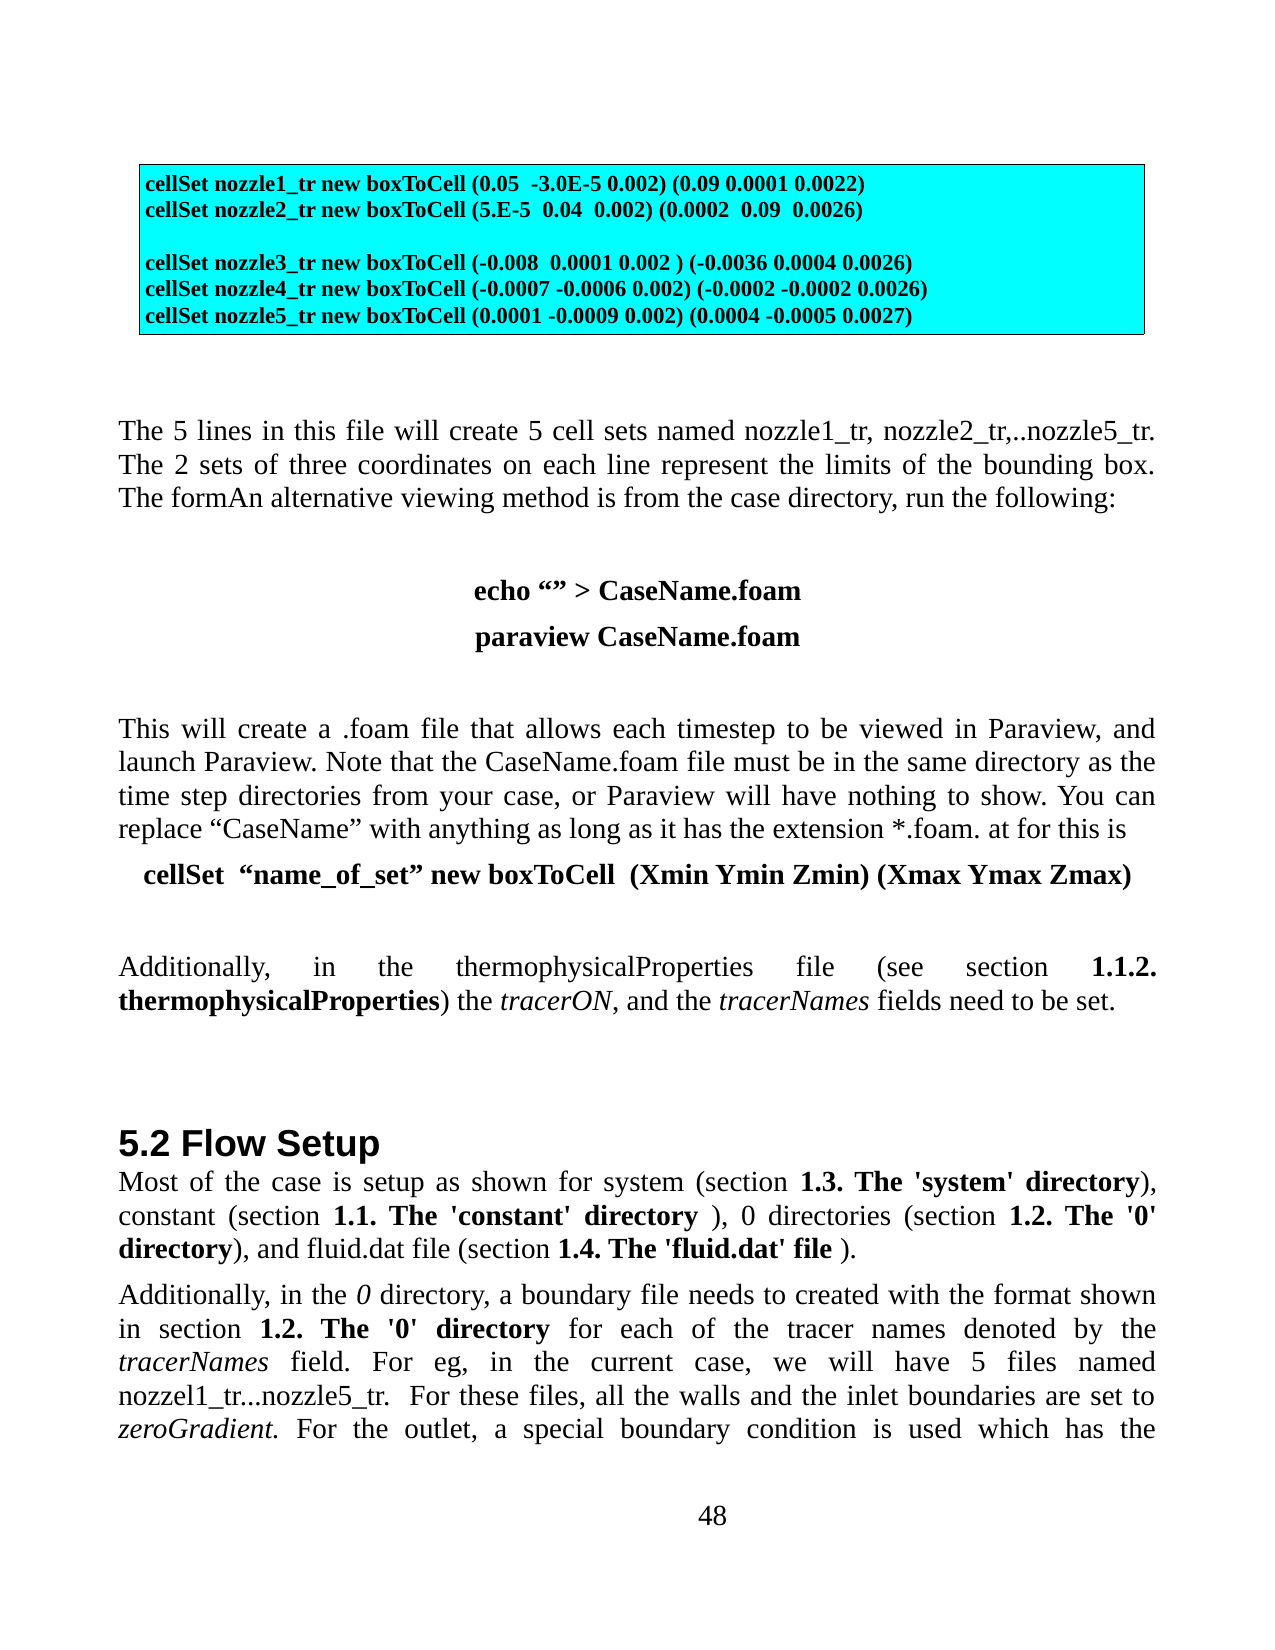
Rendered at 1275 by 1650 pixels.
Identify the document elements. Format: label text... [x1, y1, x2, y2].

text echo “” > CaseName.foam [118, 573, 1157, 606]
text paraview CaseName.foam [118, 619, 1157, 652]
subtitle 5.2 Flow Setup [118, 1121, 1157, 1164]
table_header cellSet nozzle1_tr new boxToCell (0.05 -3.0E-5 0.002) (0.09 0.0001 0.0022) cellSet nozzle2_tr new boxToCell (5.E-5 0.04 0.002) (0.0002 0.09 0.0026) cellSet nozzle3_tr new boxToCell (-0.008 0.0001 0.002 ) (-0.0036 0.0004 0.0026) cellSet nozzle4_tr new boxToCell (-0.0007 -0.0006 0.002) (-0.0002 -0.0002 0.0026) cellSet nozzle5_tr new boxToCell (0.0001 -0.0009 0.002) (0.0004 -0.0005 0.0027) [140, 165, 1144, 334]
text The 5 lines in this file will create 5 cell sets named nozzle1_tr, nozzle2_tr,..nozzle5_tr. The 2 sets of three coordinates on each line represent the limits of the bounding box. The formAn alternative viewing method is from the case directory, run the following: [118, 413, 1157, 514]
text Most of the case is setup as shown for system (section 1.3. The 'system' directory), constant (section 1.1. The 'constant' directory ), 0 directories (section 1.2. The '0' directory), and fluid.dat file (section 1.4. The 'fluid.dat' file ). [118, 1164, 1157, 1265]
text This will create a .foam file that allows each timestep to be viewed in Paraview, and launch Paraview. Note that the CaseName.foam file must be in the same directory as the time step directories from your case, or Paraview will have nothing to show. You can replace “CaseName” with anything as long as it has the extension *.foam. at for this is [118, 711, 1157, 845]
text Additionally, in the thermophysicalProperties file (see section 1.1.2. thermophysicalProperties) the tracerON, and the tracerNames fields need to be set. [118, 949, 1157, 1017]
text cellSet “name_of_set” new boxToCell (Xmin Ymin Zmin) (Xmax Ymax Zmax) [118, 857, 1157, 891]
text Additionally, in the 0 directory, a boundary file needs to created with the format shown in section 1.2. The '0' directory for each of the tracer names denoted by the tracerNames field. For eg, in the current case, we will have 5 files named nozzel1_tr...nozzle5_tr. For these files, all the walls and the inlet boundaries are set to zeroGradient. For the outlet, a special boundary condition is used which has the [118, 1277, 1157, 1445]
